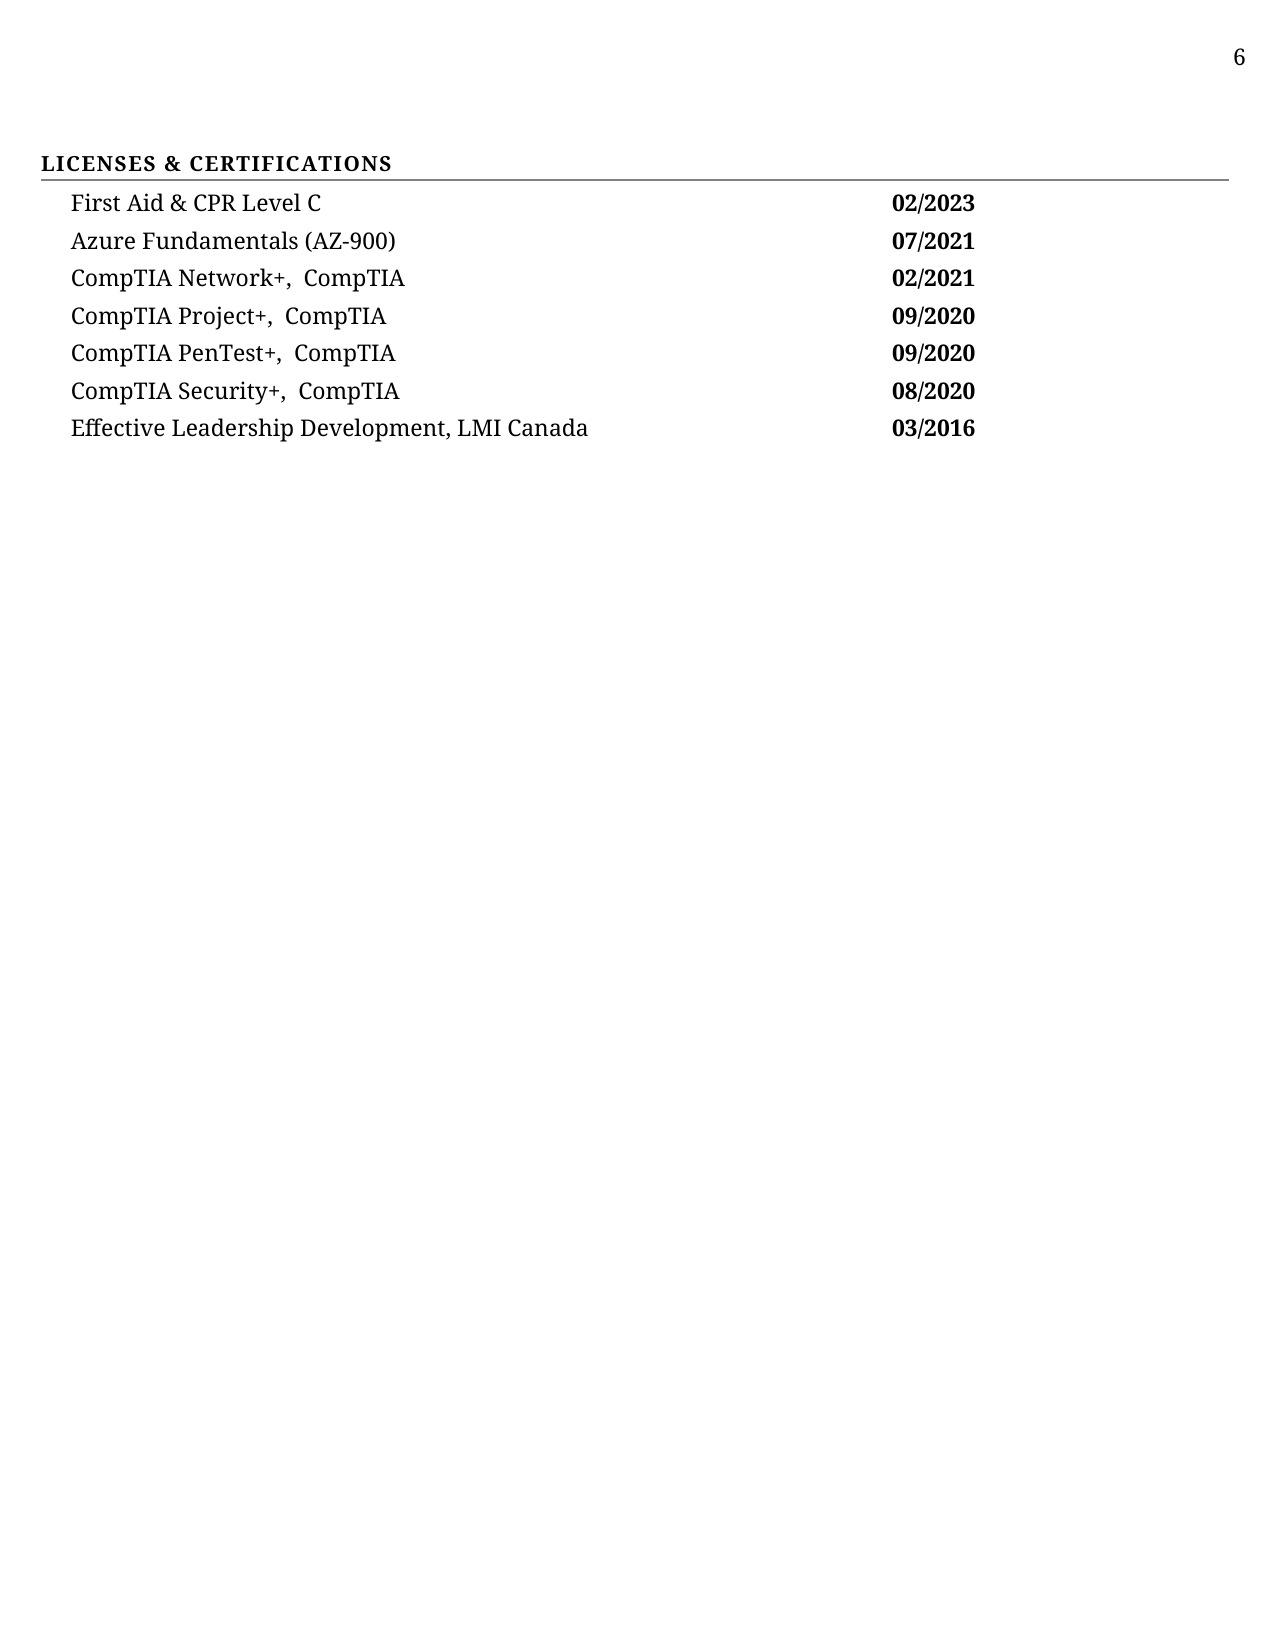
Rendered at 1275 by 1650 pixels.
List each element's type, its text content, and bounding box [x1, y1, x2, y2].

table_cell LICENSES & Certifications [30, 95, 1240, 181]
table_cell [1003, 181, 1240, 481]
table_cell First Aid & CPR Level C 02/2023 Azure Fundamentals (AZ-900) 07/2021 CompTIA Network+, CompTIA 02/2021 CompTIA Project+, CompTIA 09/2020 CompTIA PenTest+, CompTIA 09/2020 CompTIA Security+, CompTIA 08/2020 Effective Leadership Development, LMI Canada 03/2016 [30, 181, 1003, 481]
